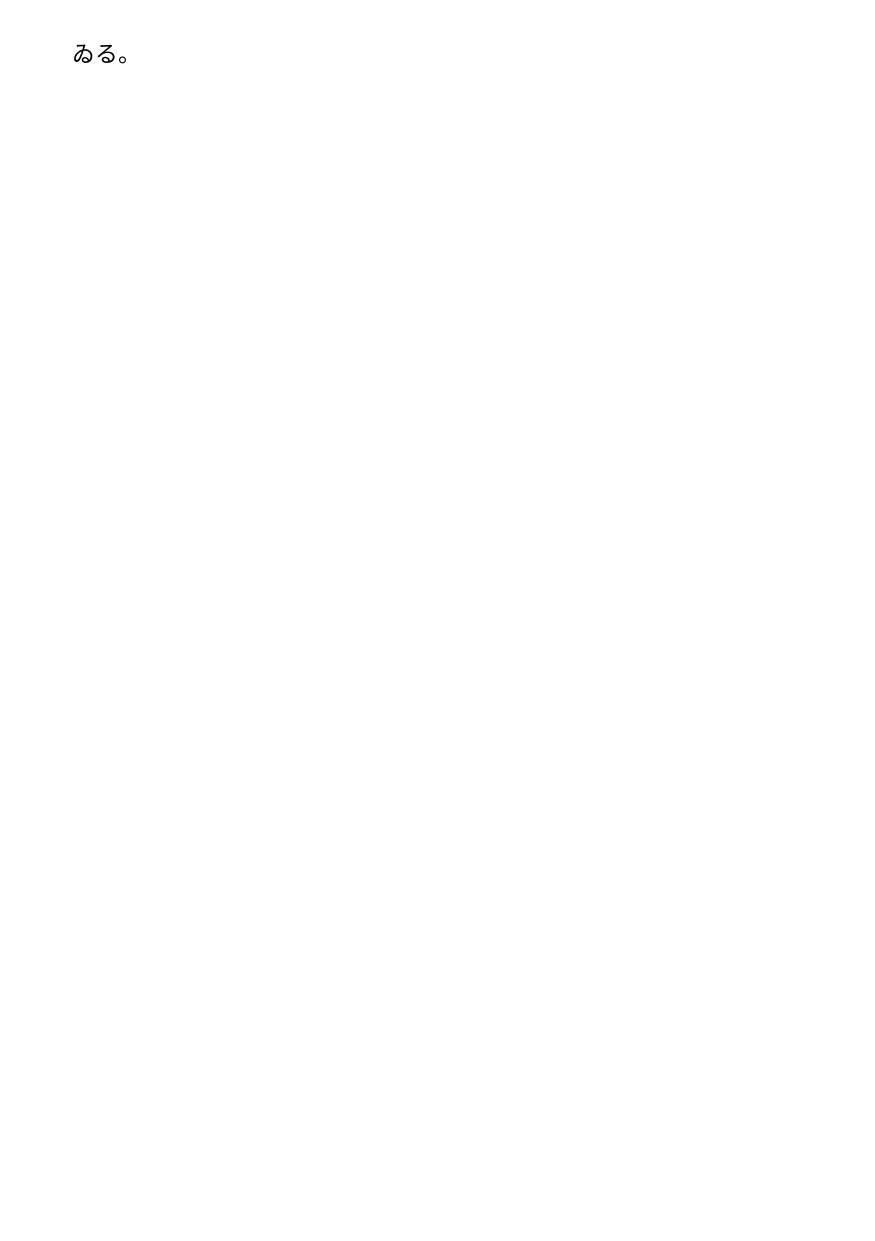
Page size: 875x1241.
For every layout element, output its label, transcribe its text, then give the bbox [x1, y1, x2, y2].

text ゐる。 [72, 36, 802, 69]
